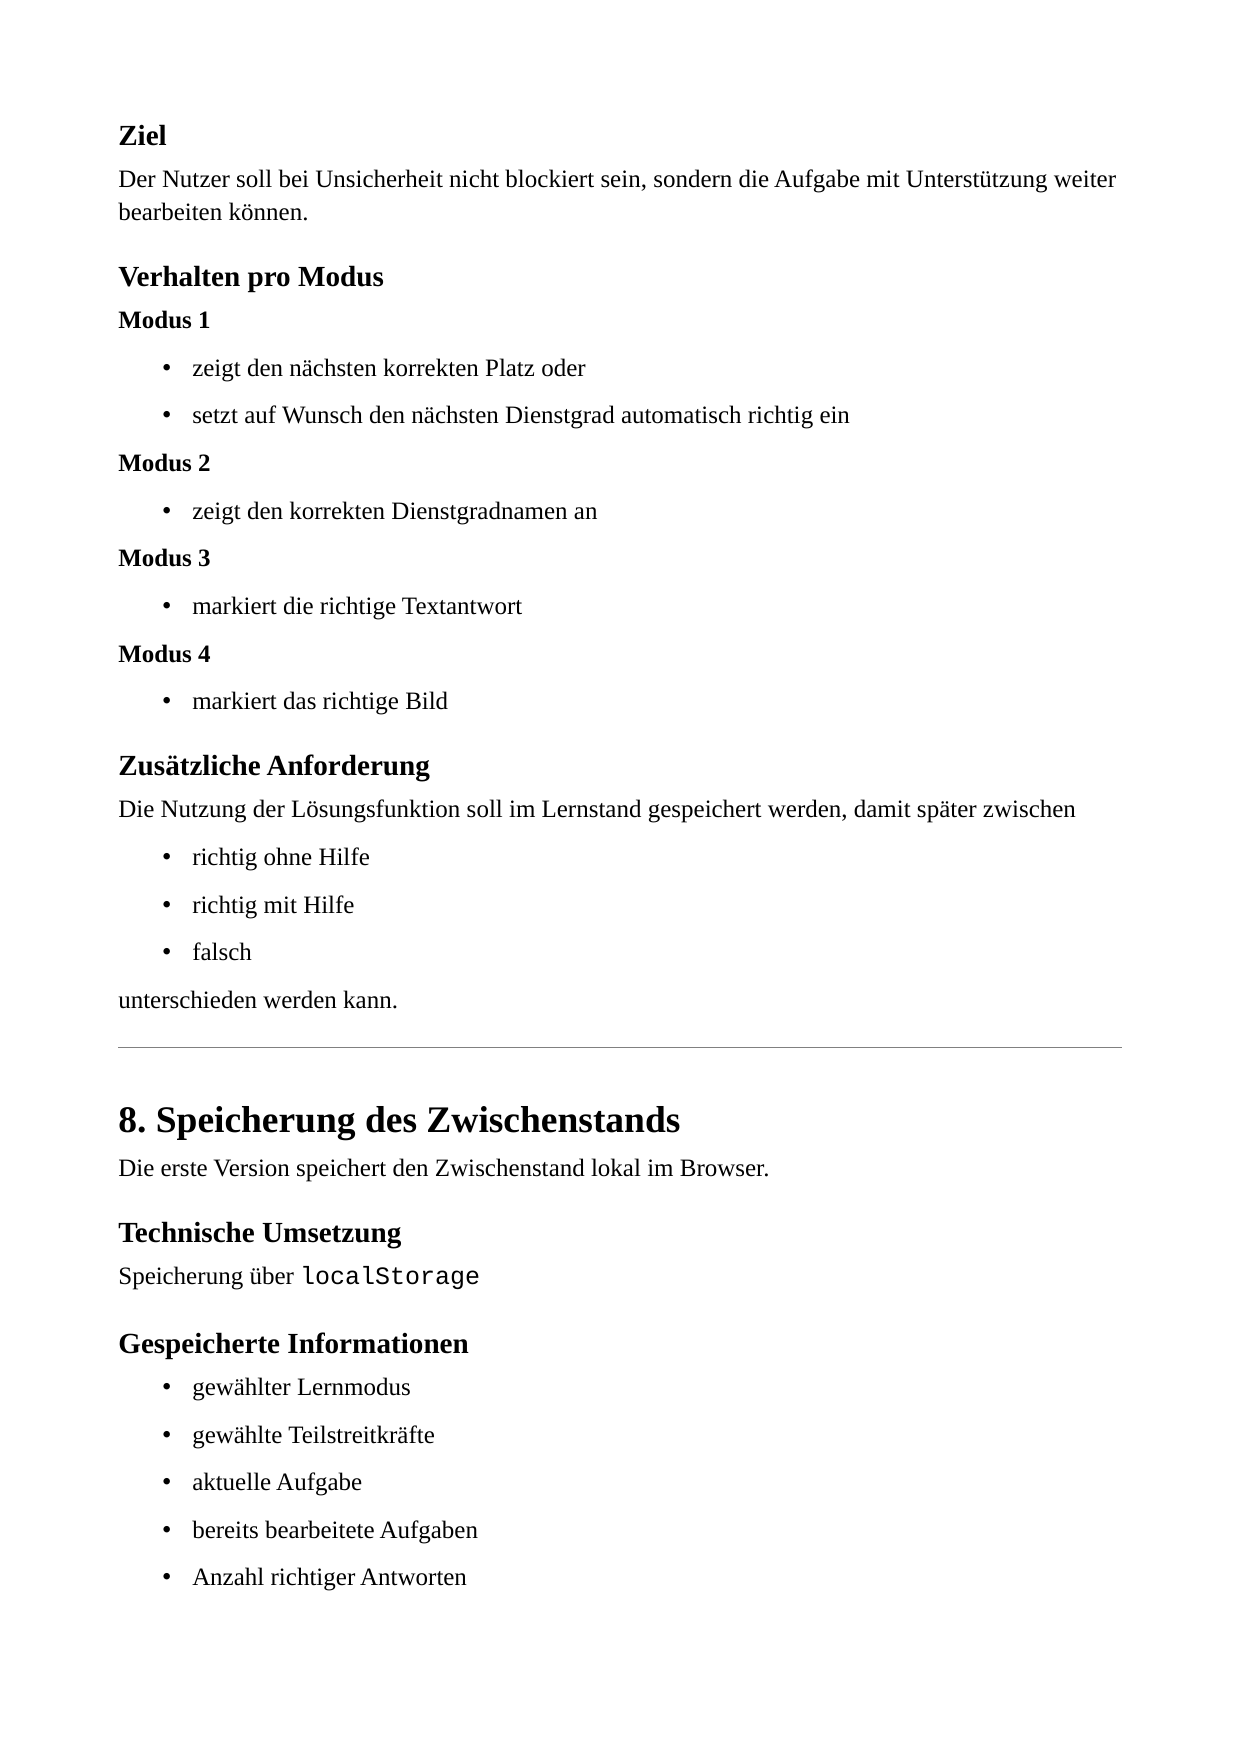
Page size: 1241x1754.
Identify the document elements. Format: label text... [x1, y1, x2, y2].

text Modus 3 [118, 543, 1122, 572]
subtitle Technische Umsetzung [118, 1215, 1122, 1249]
list Anzahl richtiger Antworten [162, 1562, 1122, 1591]
list markiert die richtige Textantwort [162, 591, 1122, 620]
list gewählter Lernmodus [162, 1372, 1122, 1401]
text Modus 4 [118, 639, 1122, 667]
text Die Nutzung der Lösungsfunktion soll im Lernstand gespeichert werden, damit später zwischen [118, 794, 1122, 823]
subtitle Gespeicherte Informationen [118, 1326, 1122, 1359]
text Der Nutzer soll bei Unsicherheit nicht blockiert sein, sondern die Aufgabe mit Unterstützung weiter bearbeiten können. [118, 164, 1122, 226]
text Speicherung über localStorage [118, 1261, 1122, 1292]
subtitle Verhalten pro Modus [118, 259, 1122, 293]
subtitle Ziel [118, 118, 1122, 152]
list zeigt den korrekten Dienstgradnamen an [162, 496, 1122, 524]
text Die erste Version speichert den Zwischenstand lokal im Browser. [118, 1153, 1122, 1182]
subtitle 8. Speicherung des Zwischenstands [118, 1098, 1122, 1141]
list gewählte Teilstreitkräfte [162, 1420, 1122, 1448]
list richtig mit Hilfe [162, 890, 1122, 918]
text unterschieden werden kann. [118, 985, 1122, 1014]
list richtig ohne Hilfe [162, 842, 1122, 871]
list setzt auf Wunsch den nächsten Dienstgrad automatisch richtig ein [162, 401, 1122, 429]
list falsch [162, 937, 1122, 966]
list markiert das richtige Bild [162, 686, 1122, 715]
text Modus 2 [118, 448, 1122, 477]
list zeigt den nächsten korrekten Platz oder [162, 353, 1122, 382]
subtitle Zusätzliche Anforderung [118, 748, 1122, 782]
list aktuelle Aufgabe [162, 1467, 1122, 1496]
list bereits bearbeitete Aufgaben [162, 1515, 1122, 1544]
text Modus 1 [118, 305, 1122, 334]
